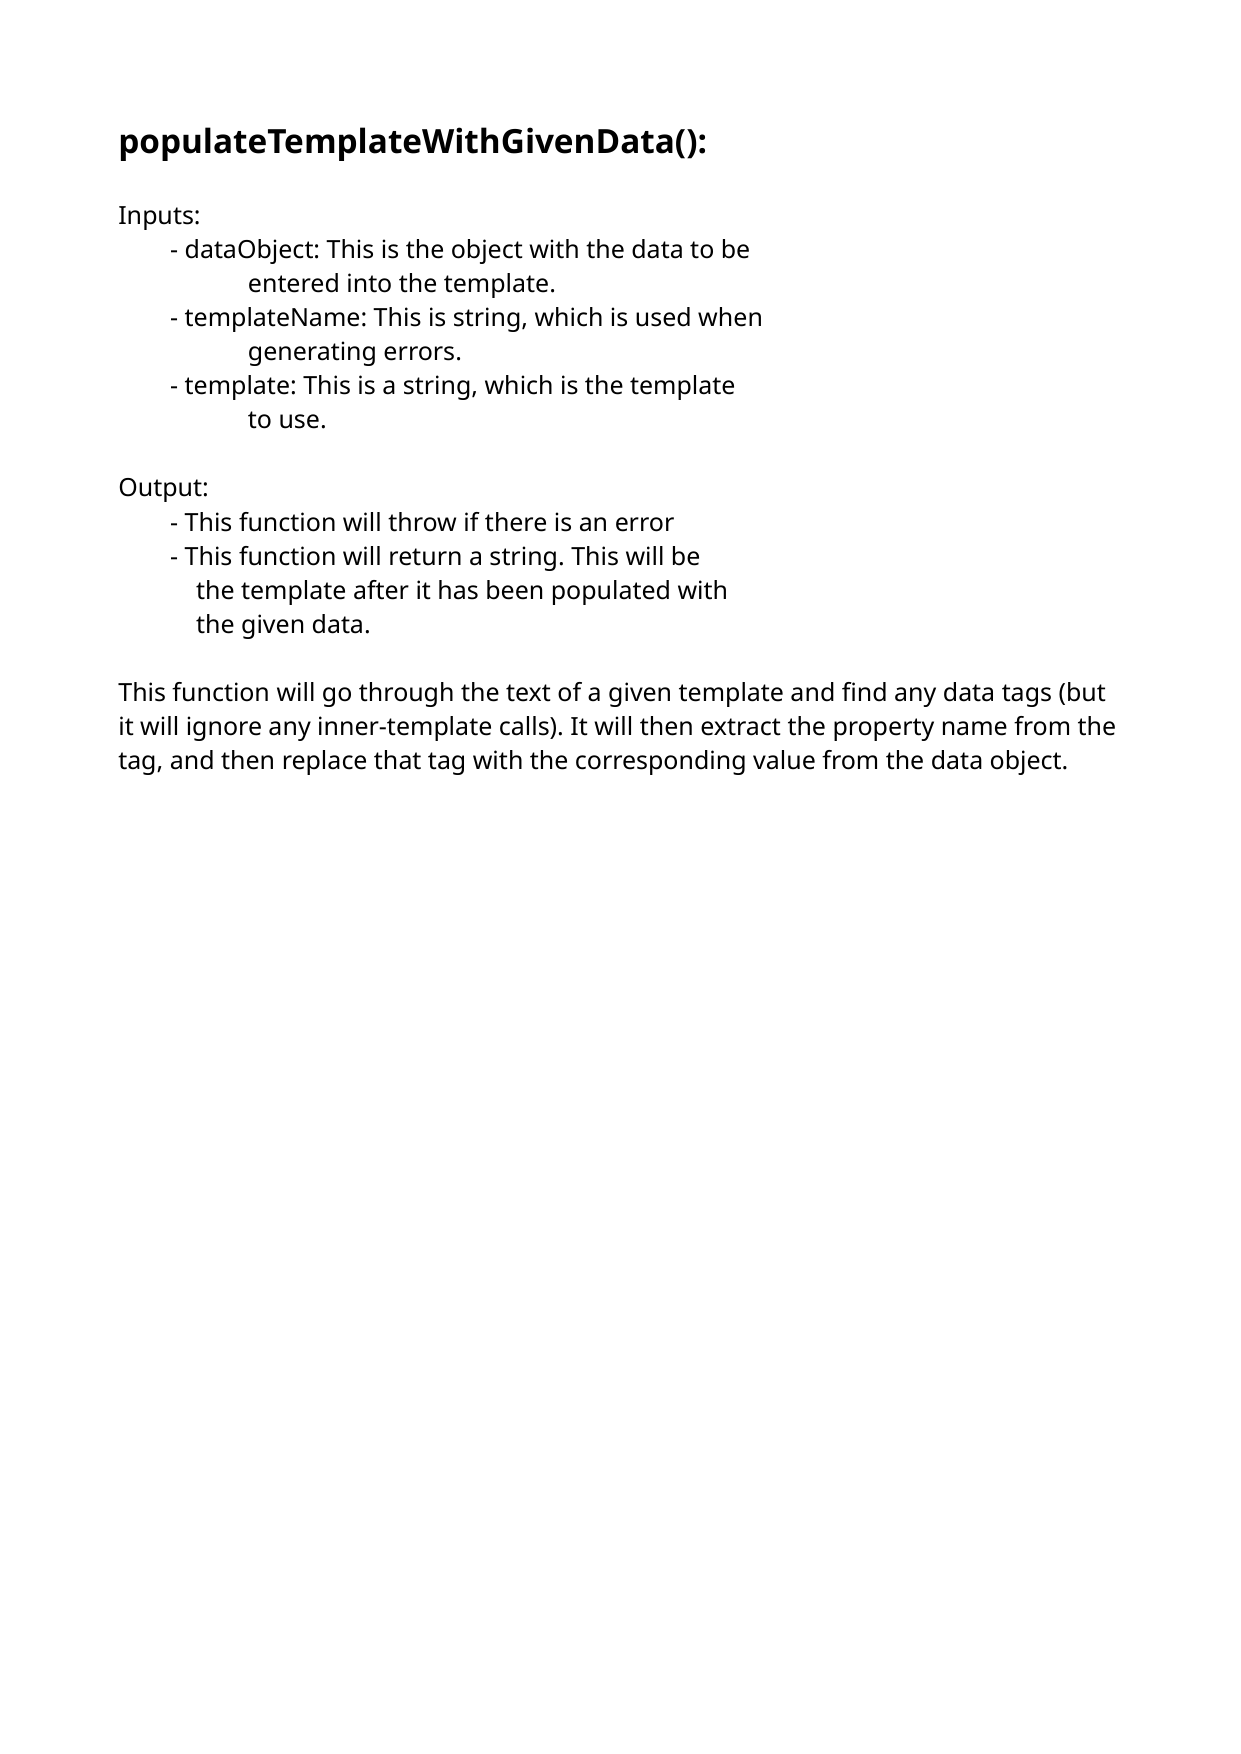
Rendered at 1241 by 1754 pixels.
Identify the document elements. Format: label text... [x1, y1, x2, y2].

text populateTemplateWithGivenData(): [118, 118, 1122, 163]
text - This function will return a string. This will be [118, 538, 1122, 572]
text - templateName: This is string, which is used when [118, 300, 1122, 334]
text Output: [118, 470, 1122, 504]
text - This function will throw if there is an error [118, 504, 1122, 538]
text - dataObject: This is the object with the data to be [118, 232, 1122, 266]
text to use. [118, 402, 1122, 436]
text generating errors. [118, 334, 1122, 368]
text entered into the template. [118, 266, 1122, 300]
text This function will go through the text of a given template and find any data tags (but it will ignore any inner-template calls). It will then extract the property name from the tag, and then replace that tag with the corresponding value from the data object. [118, 674, 1122, 777]
text the given data. [118, 606, 1122, 640]
text - template: This is a string, which is the template [118, 368, 1122, 402]
text Inputs: [118, 198, 1122, 232]
text the template after it has been populated with [118, 572, 1122, 606]
